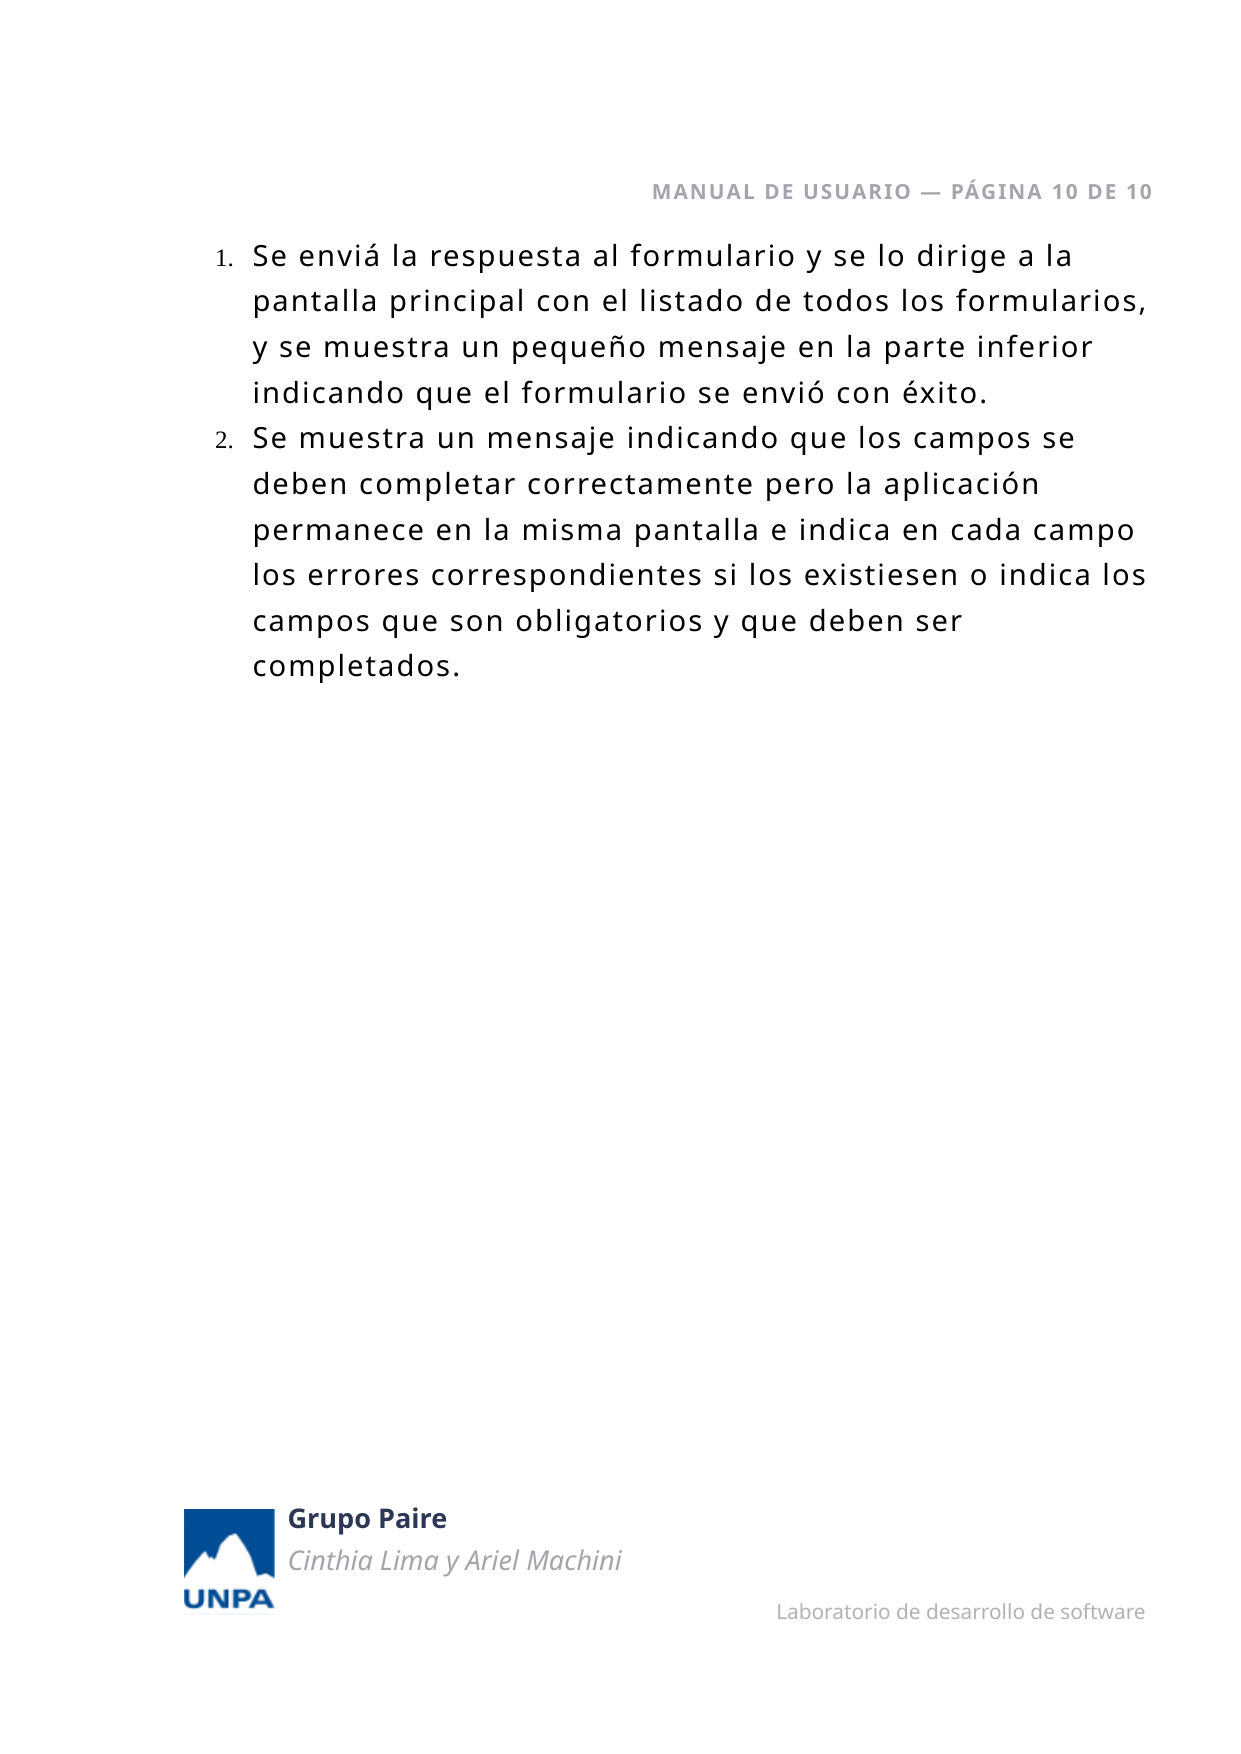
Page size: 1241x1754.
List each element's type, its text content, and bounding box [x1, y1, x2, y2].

picture [184, 1509, 275, 1615]
list Se enviá la respuesta al formulario y se lo dirige a la pantalla principal con el listado de todos los formularios, y se muestra un pequeño mensaje en la parte inferior indicando que el formulario se envió con éxito. [215, 235, 1152, 412]
list Se muestra un mensaje indicando que los campos se deben completar correctamente pero la aplicación permanece en la misma pantalla e indica en cada campo los errores correspondientes si los existiesen o indica los campos que son obligatorios y que deben ser completados. [215, 418, 1152, 685]
